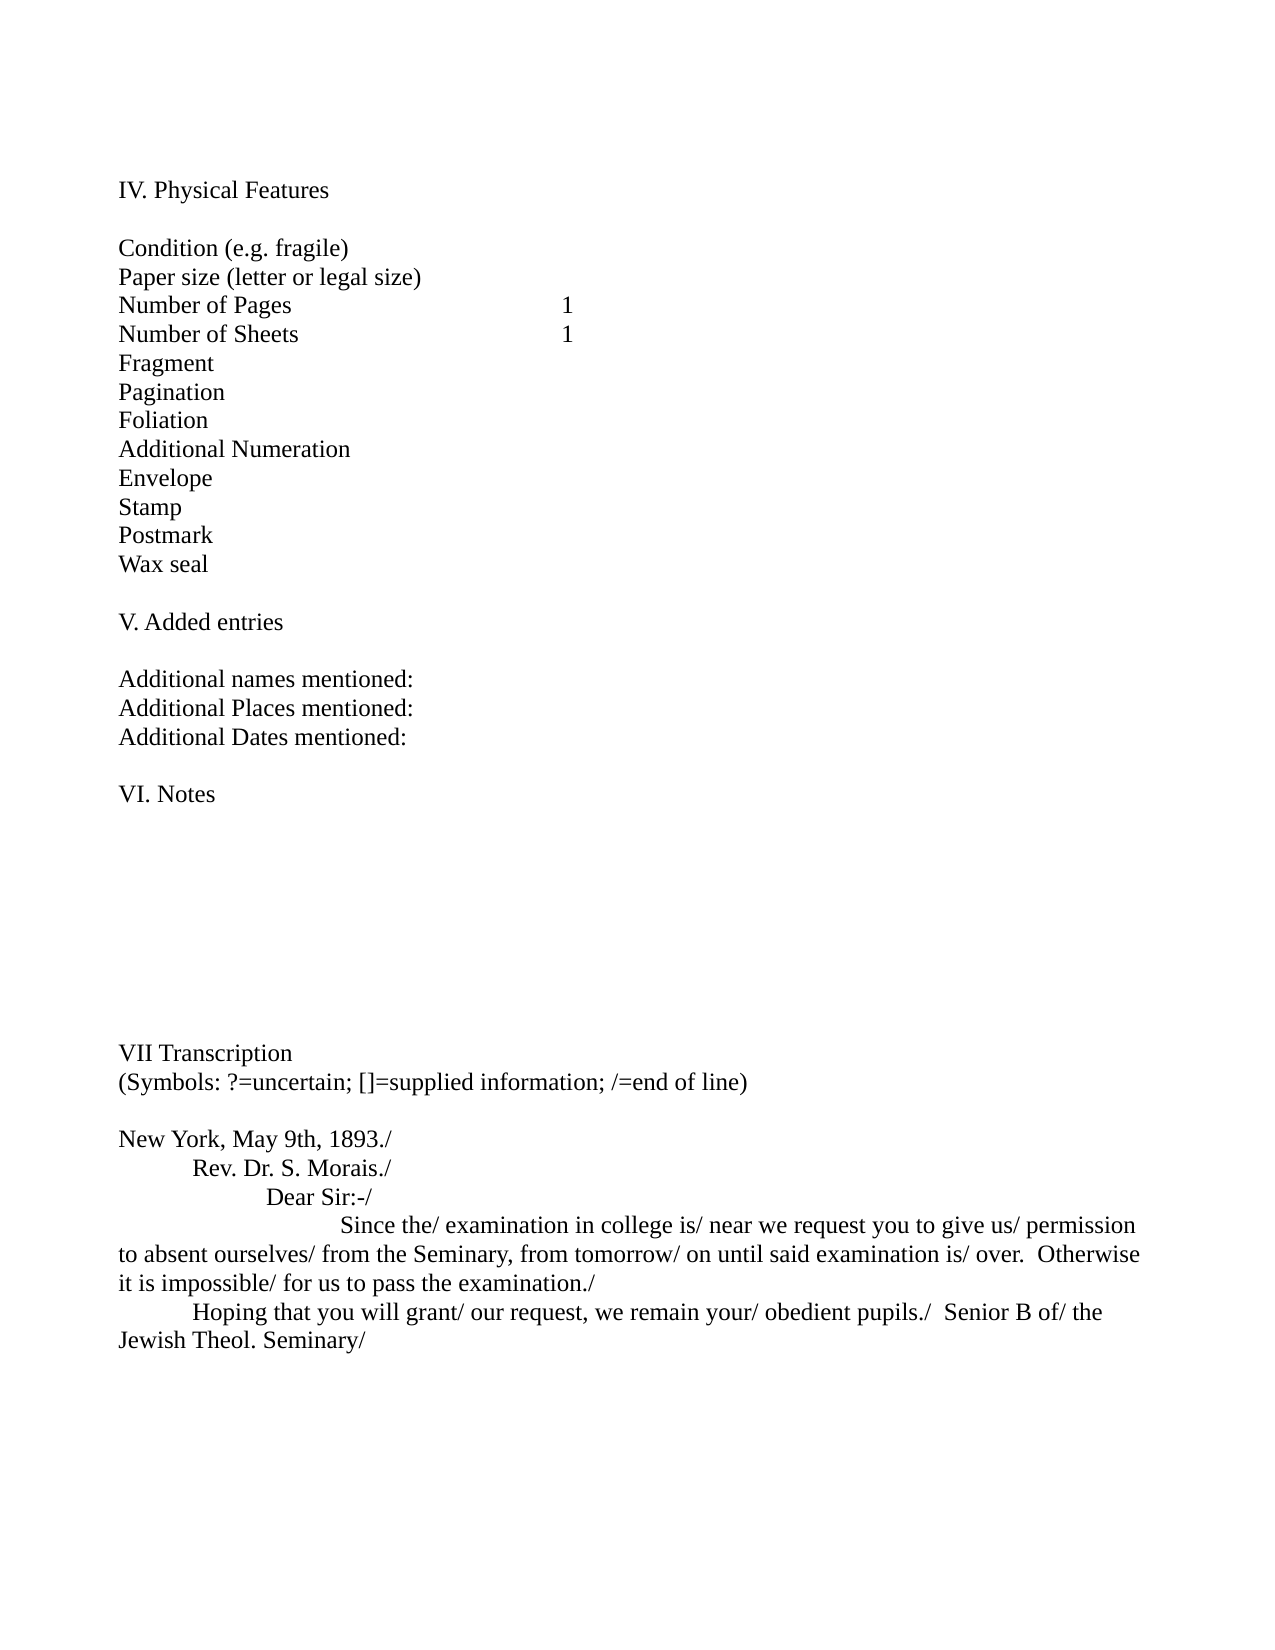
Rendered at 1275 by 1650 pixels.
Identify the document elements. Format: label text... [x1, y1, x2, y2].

text Pagination [118, 377, 1157, 406]
text New York, May 9th, 1893./ [118, 1124, 1157, 1153]
text V. Added entries [118, 607, 1157, 636]
text Additional names mentioned: [118, 664, 1157, 693]
text VI. Notes [118, 779, 1157, 808]
text Additional Places mentioned: [118, 693, 1157, 722]
text Dear Sir:-/ [118, 1182, 1157, 1211]
text Rev. Dr. S. Morais./ [118, 1153, 1157, 1182]
text Additional Dates mentioned: [118, 722, 1157, 751]
text Condition (e.g. fragile) [118, 233, 1157, 262]
text Foliation [118, 406, 1157, 434]
text Additional Numeration [118, 434, 1157, 463]
text Number of Sheets 1 [118, 319, 1157, 348]
text VII Transcription [118, 1038, 1157, 1067]
text Envelope [118, 463, 1157, 492]
text Number of Pages 1 [118, 291, 1157, 319]
text Hoping that you will grant/ our request, we remain your/ obedient pupils./ Senior B of/ the Jewish Theol. Seminary/ [118, 1297, 1157, 1354]
text Paper size (letter or legal size) [118, 262, 1157, 291]
text (Symbols: ?=uncertain; []=supplied information; /=end of line) [118, 1067, 1157, 1096]
text Postma rk [118, 521, 1157, 549]
text Fragment [118, 348, 1157, 377]
text IV. Physical Features [118, 176, 1157, 204]
text Since the/ examination in college is/ near we request you to give us/ permission to absent ourselves/ from the Seminary, from tomorrow/ on until said examination is/ over. Otherwise it is impossible/ for us to pass the examination./ [118, 1211, 1157, 1297]
text Wax seal [118, 549, 1157, 578]
text Stamp [118, 492, 1157, 521]
